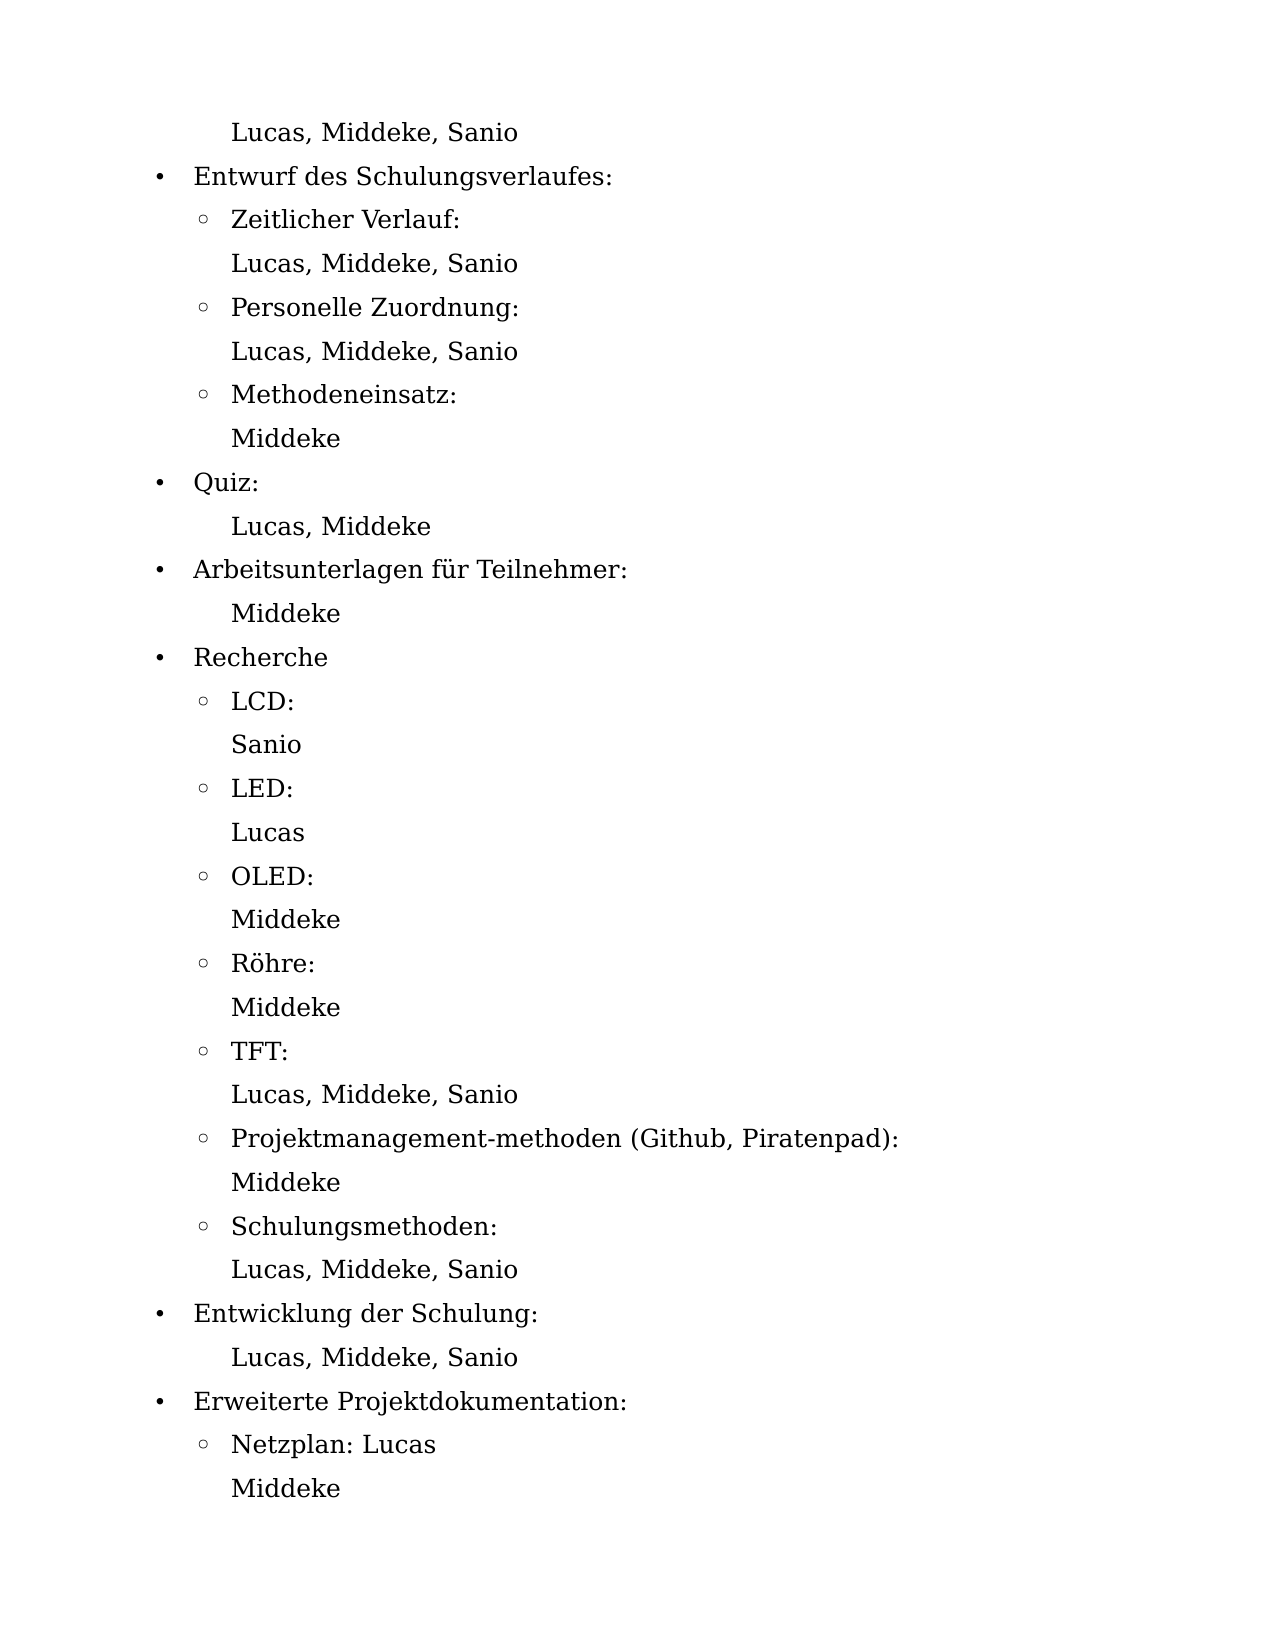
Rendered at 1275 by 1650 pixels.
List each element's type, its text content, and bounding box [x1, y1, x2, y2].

list Lucas, Middeke, Sanio [193, 118, 1157, 147]
list Recherche [156, 643, 1157, 672]
list LCD: [193, 687, 1157, 716]
list Lucas, Middeke [193, 512, 1157, 541]
list Röhre: [193, 949, 1157, 978]
list TFT: [193, 1037, 1157, 1066]
list Projektmanagement-methoden (Github, Piratenpad): [193, 1124, 1157, 1153]
list Lucas, Middeke, Sanio [193, 1256, 1157, 1285]
list Zeitlicher Verlauf: [193, 206, 1157, 235]
list Erweiterte Projektdokumentation: [156, 1387, 1157, 1416]
list Middeke [193, 424, 1157, 453]
list LED: [193, 774, 1157, 803]
list Sanio [193, 731, 1157, 760]
list Lucas, Middeke, Sanio [193, 337, 1157, 366]
list Entwicklung der Schulung: [156, 1299, 1157, 1328]
list Quiz: [156, 468, 1157, 497]
list Entwurf des Schulungsverlaufes: [156, 162, 1157, 191]
list Lucas [193, 818, 1157, 847]
list Middeke [193, 906, 1157, 935]
list Personelle Zuordnung: [193, 293, 1157, 322]
list OLED: [193, 862, 1157, 891]
list Arbeitsunterlagen für Teilnehmer: [156, 556, 1157, 585]
list Middeke [193, 599, 1157, 628]
list Netzplan: Lucas [193, 1431, 1157, 1460]
list Schulungsmethoden: [193, 1212, 1157, 1241]
list Methodeneinsatz: [193, 381, 1157, 410]
list Middeke [193, 1474, 1157, 1503]
list Lucas, Middeke, Sanio [193, 1343, 1157, 1372]
list Lucas, Middeke, Sanio [193, 249, 1157, 278]
list Middeke [193, 993, 1157, 1022]
list Lucas, Middeke, Sanio [193, 1081, 1157, 1110]
list Middeke [193, 1168, 1157, 1197]
